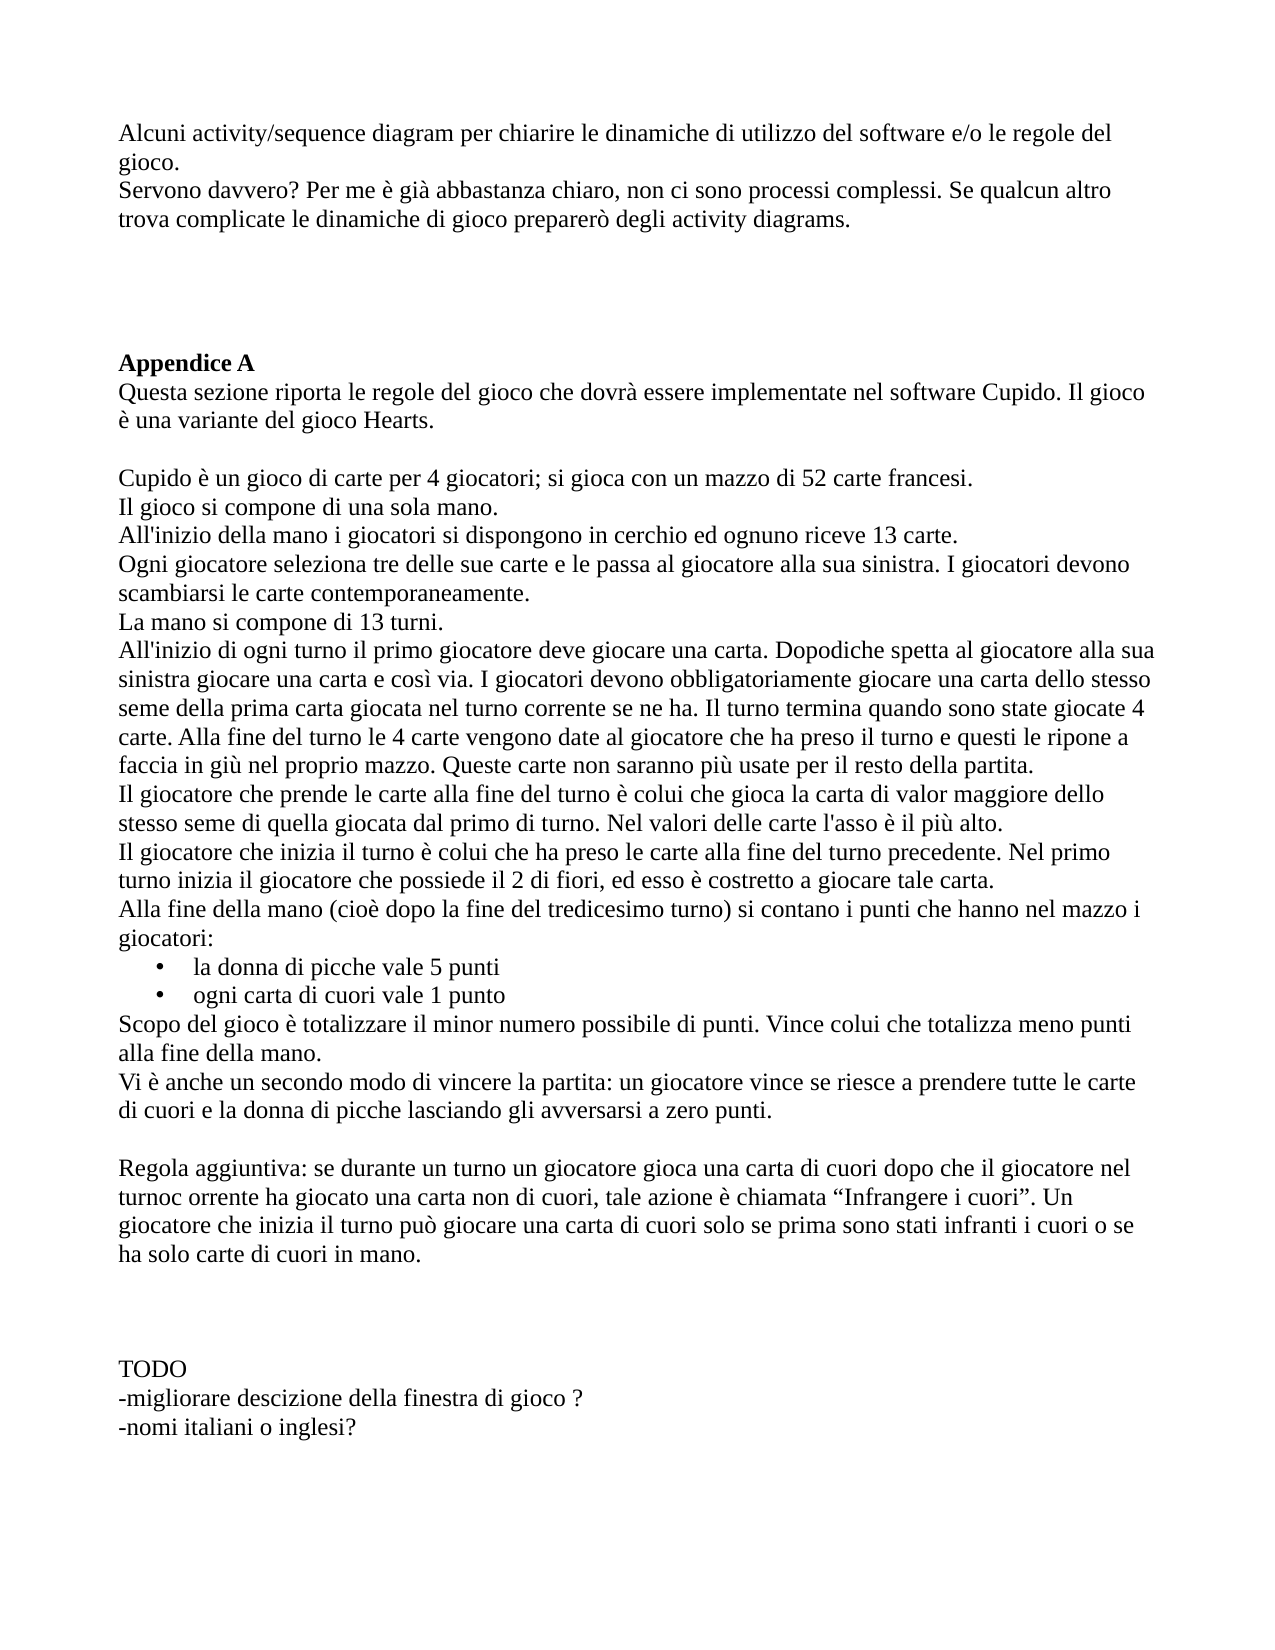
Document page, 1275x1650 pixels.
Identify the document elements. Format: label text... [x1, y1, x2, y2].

text Cupido è un gioco di carte per 4 giocatori; si gioca con un mazzo di 52 carte francesi. [118, 463, 1157, 492]
text Alcuni activity/sequence diagram per chiarire le dinamiche di utilizzo del software e/o le regole del gioco. [118, 118, 1157, 176]
text La mano si compone di 13 turni. [118, 607, 1157, 636]
text Ogni giocatore seleziona tre delle sue carte e le passa al giocatore alla sua sinistra. I giocatori devono scambiarsi le carte contemporaneamente. [118, 549, 1157, 607]
text All'inizio di ogni turno il primo giocatore deve giocare una carta. Dopodiche spetta al giocatore alla sua sinistra giocare una carta e così via. I giocatori devono obbligatoriamente giocare una carta dello stesso seme della prima carta giocata nel turno corrente se ne ha. Il turno termina quando sono state giocate 4 carte. Alla fine del turno le 4 carte vengono date al giocatore che ha preso il turno e questi le ripone a faccia in giù nel proprio mazzo. Queste carte non saranno più usate per il resto della partita. [118, 636, 1157, 779]
text Scopo del gioco è totalizzare il minor numero possibile di punti. Vince colui che totalizza meno punti alla fine della mano. [118, 1009, 1157, 1067]
text Vi è anche un secondo modo di vincere la partita: un giocatore vince se riesce a prendere tutte le carte di cuori e la donna di picche lasciando gli avversarsi a zero punti. [118, 1067, 1157, 1124]
text Il giocatore che inizia il turno è colui che ha preso le carte alla fine del turno precedente. Nel primo turno inizia il giocatore che possiede il 2 di fiori, ed esso è costretto a giocare tale carta. [118, 837, 1157, 894]
list la donna di picche vale 5 punti [156, 952, 1157, 981]
text Regola aggiuntiva: se durante un turno un giocatore gioca una carta di cuori dopo che il giocatore nel turnoc orrente ha giocato una carta non di cuori, tale azione è chiamata “Infrangere i cuori”. Un giocatore che inizia il turno può giocare una carta di cuori solo se prima sono stati infranti i cuori o se ha solo carte di cuori in mano. [118, 1153, 1157, 1268]
text All'inizio della mano i giocatori si dispongono in cerchio ed ognuno riceve 13 carte. [118, 521, 1157, 549]
text Il giocatore che prende le carte alla fine del turno è colui che gioca la carta di valor maggiore dello stesso seme di quella giocata dal primo di turno. Nel valori delle carte l'asso è il più alto. [118, 779, 1157, 837]
text TODO [118, 1354, 1157, 1383]
text Alla fine della mano (cioè dopo la fine del tredicesimo turno) si contano i punti che hanno nel mazzo i giocatori: [118, 894, 1157, 952]
text Il gioco si compone di una sola mano. [118, 492, 1157, 521]
text Appendice A [118, 348, 1157, 377]
text Questa sezione riporta le regole del gioco che dovrà essere implementate nel software Cupido. Il gioco è una variante del gioco Hearts. [118, 377, 1157, 434]
text Servono davvero? Per me è già abbastanza chiaro, non ci sono processi complessi. Se qualcun altro trova complicate le dinamiche di gioco preparerò degli activity diagrams. [118, 176, 1157, 233]
text -nomi italiani o inglesi? [118, 1412, 1157, 1441]
text -migliorare descizione della finestra di gioco ? [118, 1383, 1157, 1412]
list ogni carta di cuori vale 1 punto [156, 981, 1157, 1009]
